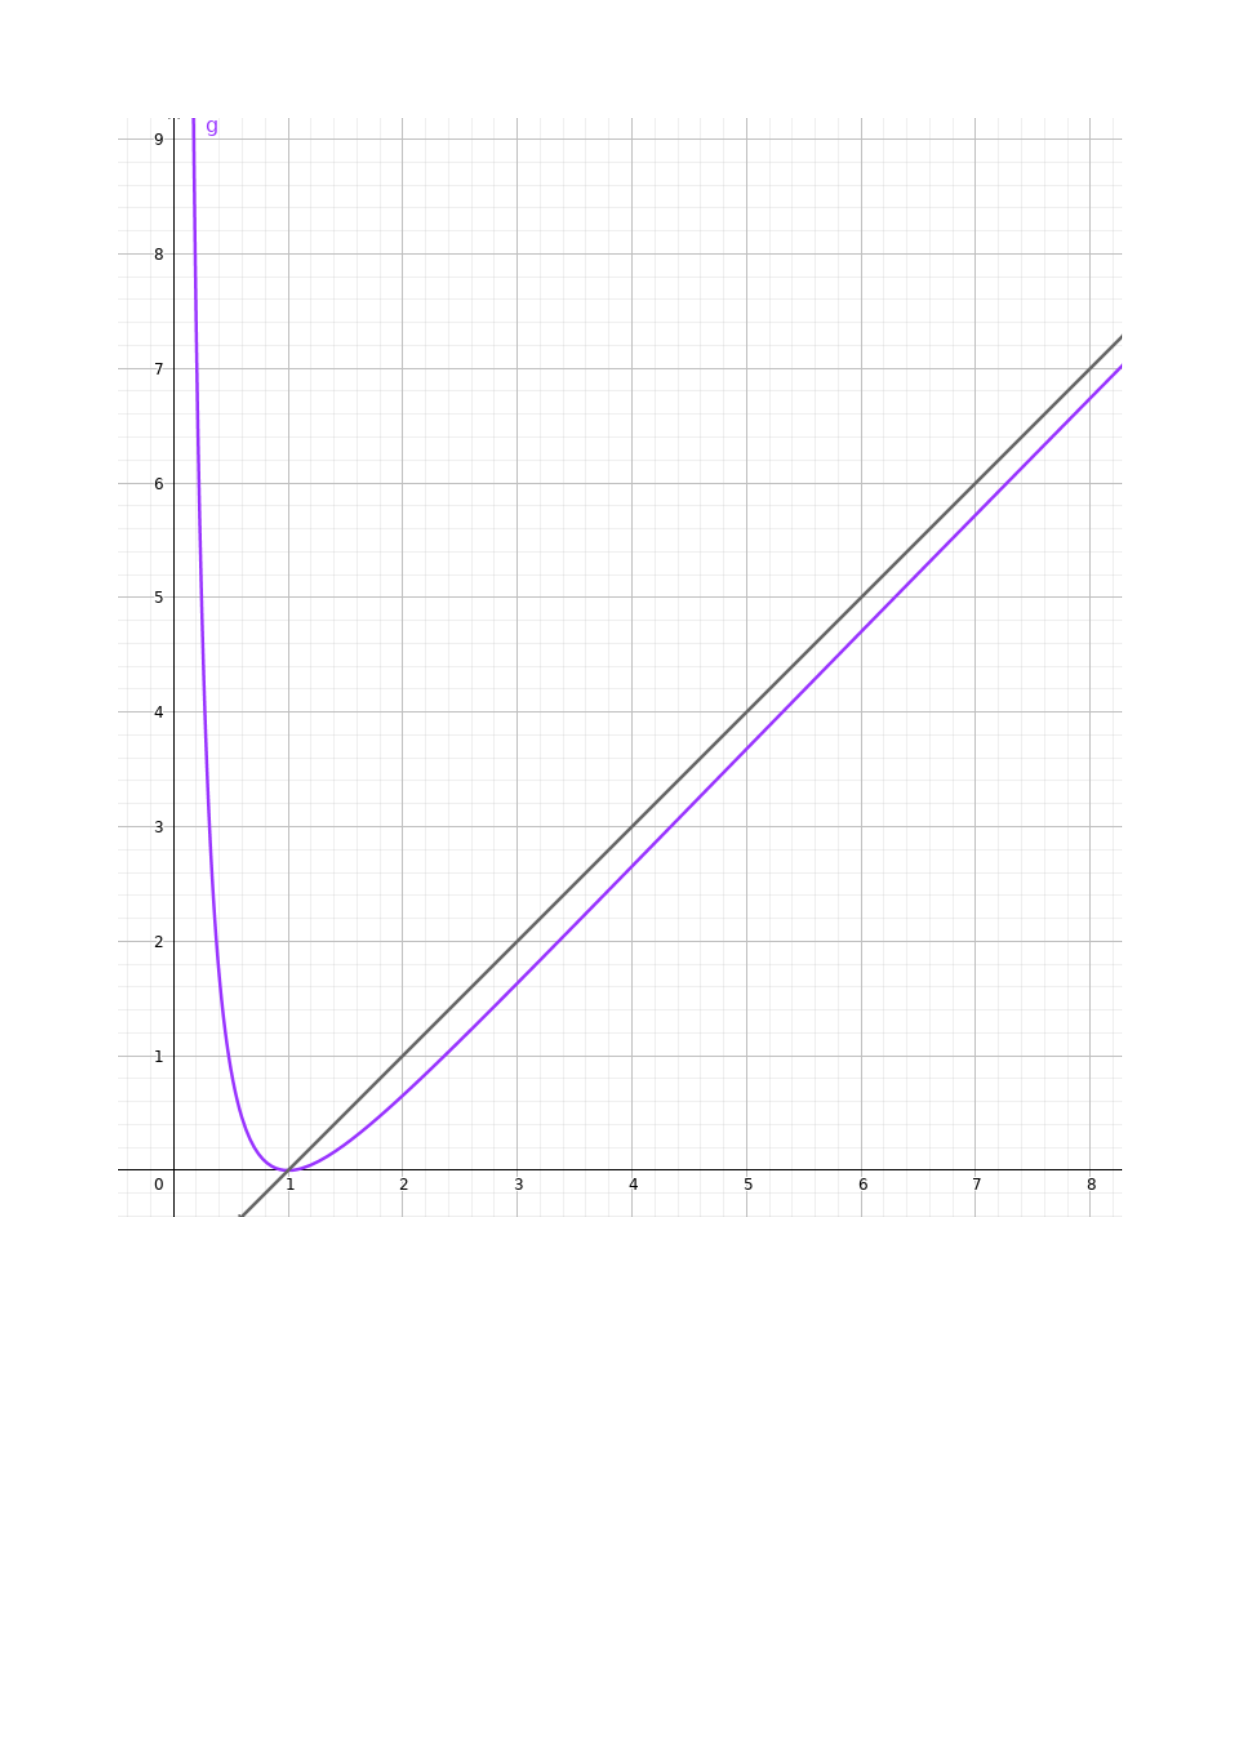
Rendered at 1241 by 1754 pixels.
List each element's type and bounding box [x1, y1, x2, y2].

picture [118, 118, 1123, 1217]
